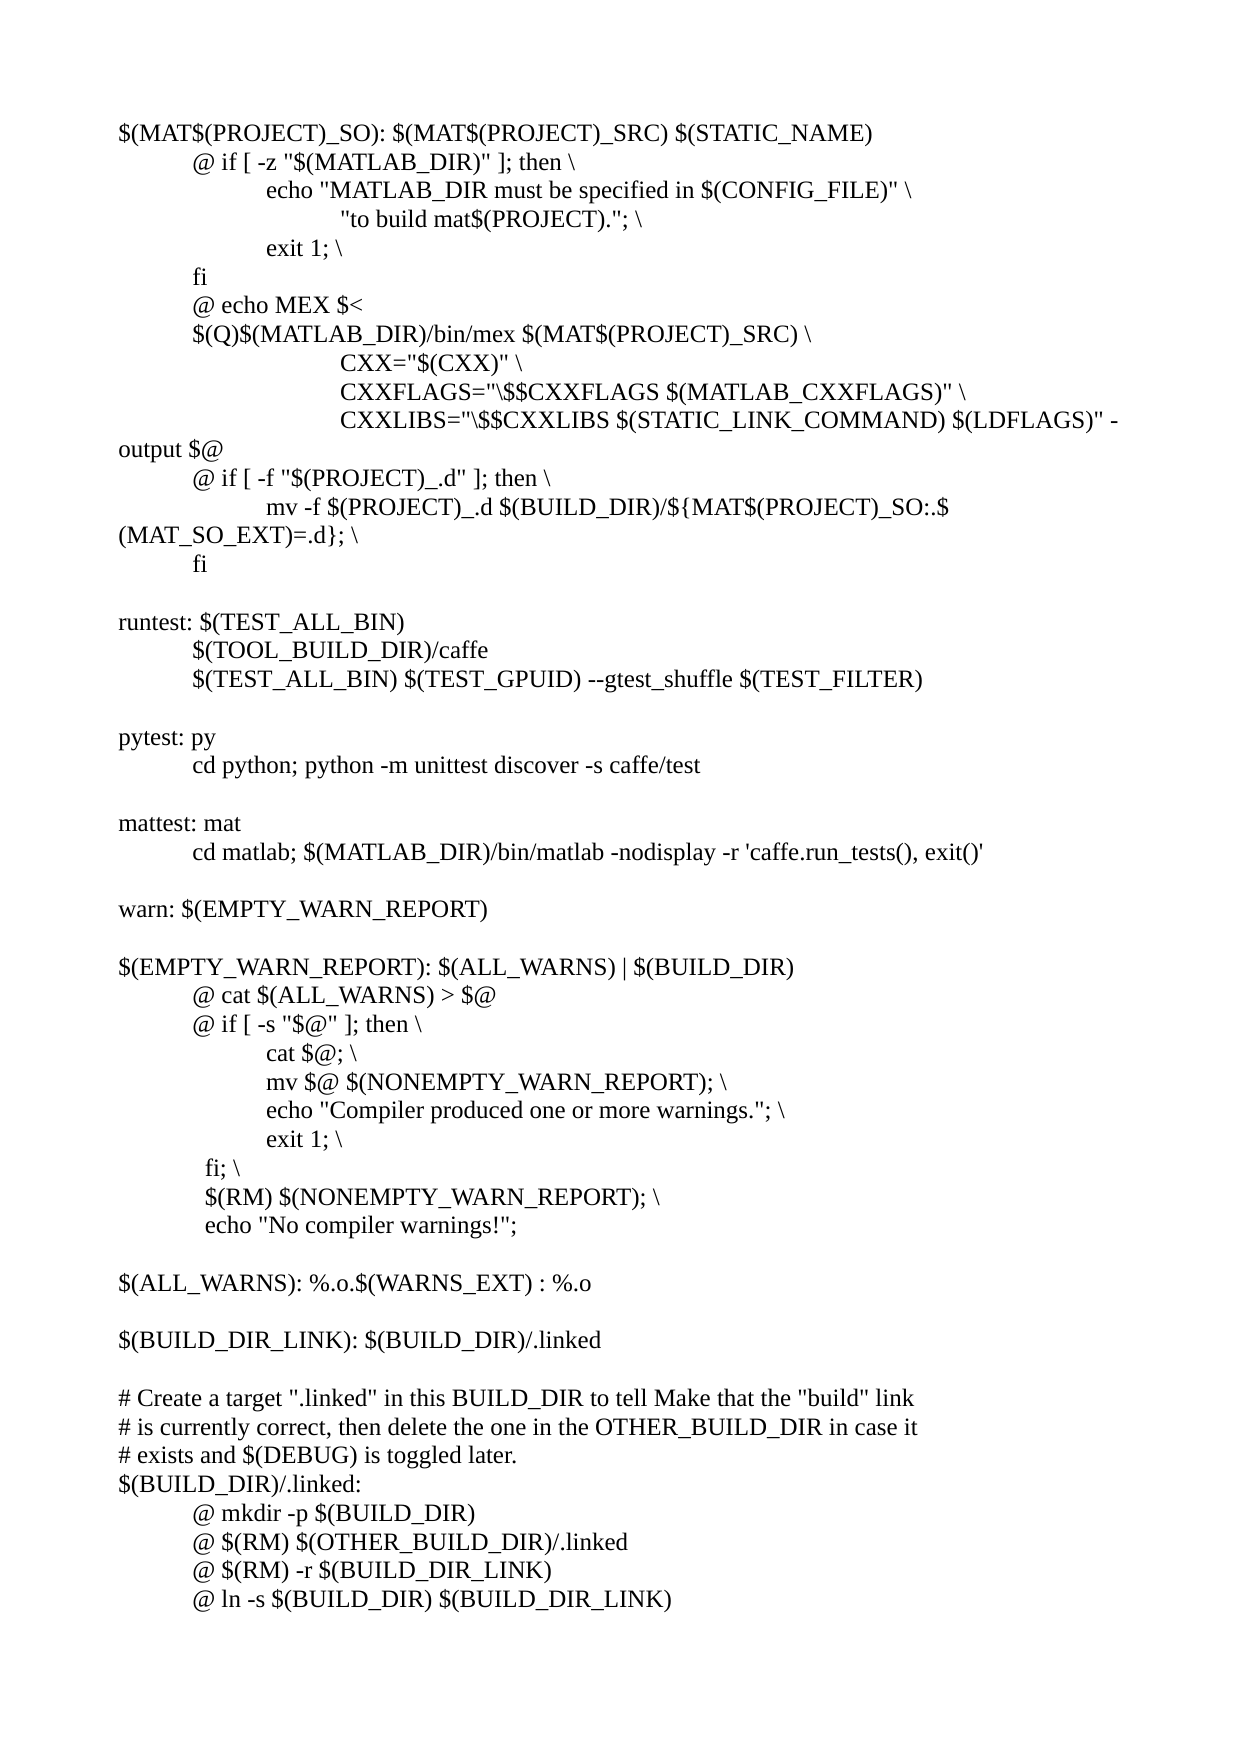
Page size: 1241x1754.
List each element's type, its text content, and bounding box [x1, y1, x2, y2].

text exit 1; \ [118, 233, 1122, 262]
text @ cat $(ALL_WARNS) > $@ [118, 981, 1122, 1009]
text @ if [ -f "$(PROJECT)_.d" ]; then \ [118, 463, 1122, 492]
text exit 1; \ [118, 1124, 1122, 1153]
text @ if [ -z "$(MATLAB_DIR)" ]; then \ [118, 147, 1122, 176]
text fi; \ [118, 1153, 1122, 1182]
text echo "No compiler warnings!"; [118, 1211, 1122, 1239]
text cd python; python -m unittest discover -s caffe/test [118, 751, 1122, 779]
text fi [118, 262, 1122, 291]
text fi [118, 549, 1122, 578]
text $(MAT$(PROJECT)_SO): $(MAT$(PROJECT)_SRC) $(STATIC_NAME) [118, 118, 1122, 147]
text @ mkdir -p $(BUILD_DIR) [118, 1498, 1122, 1527]
text $(BUILD_DIR)/.linked: [118, 1469, 1122, 1498]
text # exists and $(DEBUG) is toggled later. [118, 1441, 1122, 1469]
text $(TEST_ALL_BIN) $(TEST_GPUID) --gtest_shuffle $(TEST_FILTER) [118, 664, 1122, 693]
text @ echo MEX $< [118, 291, 1122, 319]
text CXXLIBS="\$$CXXLIBS $(STATIC_LINK_COMMAND) $(LDFLAGS)" -output $@ [118, 406, 1122, 463]
text @ ln -s $(BUILD_DIR) $(BUILD_DIR_LINK) [118, 1584, 1122, 1613]
text $(TOOL_BUILD_DIR)/caffe [118, 636, 1122, 664]
text echo "Compiler produced one or more warnings."; \ [118, 1096, 1122, 1124]
text mv -f $(PROJECT)_.d $(BUILD_DIR)/${MAT$(PROJECT)_SO:.$(MAT_SO_EXT)=.d}; \ [118, 492, 1122, 549]
text mattest: mat [118, 808, 1122, 837]
text echo "MATLAB_DIR must be specified in $(CONFIG_FILE)" \ [118, 176, 1122, 204]
text $(RM) $(NONEMPTY_WARN_REPORT); \ [118, 1182, 1122, 1211]
text $(Q)$(MATLAB_DIR)/bin/mex $(MAT$(PROJECT)_SRC) \ [118, 319, 1122, 348]
text CXX="$(CXX)" \ [118, 348, 1122, 377]
text CXXFLAGS="\$$CXXFLAGS $(MATLAB_CXXFLAGS)" \ [118, 377, 1122, 406]
text mv $@ $(NONEMPTY_WARN_REPORT); \ [118, 1067, 1122, 1096]
text # Create a target ".linked" in this BUILD_DIR to tell Make that the "build" link [118, 1383, 1122, 1412]
text @ $(RM) $(OTHER_BUILD_DIR)/.linked [118, 1527, 1122, 1556]
text "to build mat$(PROJECT)."; \ [118, 204, 1122, 233]
text $(ALL_WARNS): %.o.$(WARNS_EXT) : %.o [118, 1268, 1122, 1297]
text @ if [ -s "$@" ]; then \ [118, 1009, 1122, 1038]
text @ $(RM) -r $(BUILD_DIR_LINK) [118, 1556, 1122, 1584]
text warn: $(EMPTY_WARN_REPORT) [118, 894, 1122, 923]
text runtest: $(TEST_ALL_BIN) [118, 607, 1122, 636]
text cat $@; \ [118, 1038, 1122, 1067]
text $(BUILD_DIR_LINK): $(BUILD_DIR)/.linked [118, 1326, 1122, 1354]
text cd matlab; $(MATLAB_DIR)/bin/matlab -nodisplay -r 'caffe.run_tests(), exit()' [118, 837, 1122, 866]
text $(EMPTY_WARN_REPORT): $(ALL_WARNS) | $(BUILD_DIR) [118, 952, 1122, 981]
text pytest: py [118, 722, 1122, 751]
text # is currently correct, then delete the one in the OTHER_BUILD_DIR in case it [118, 1412, 1122, 1441]
